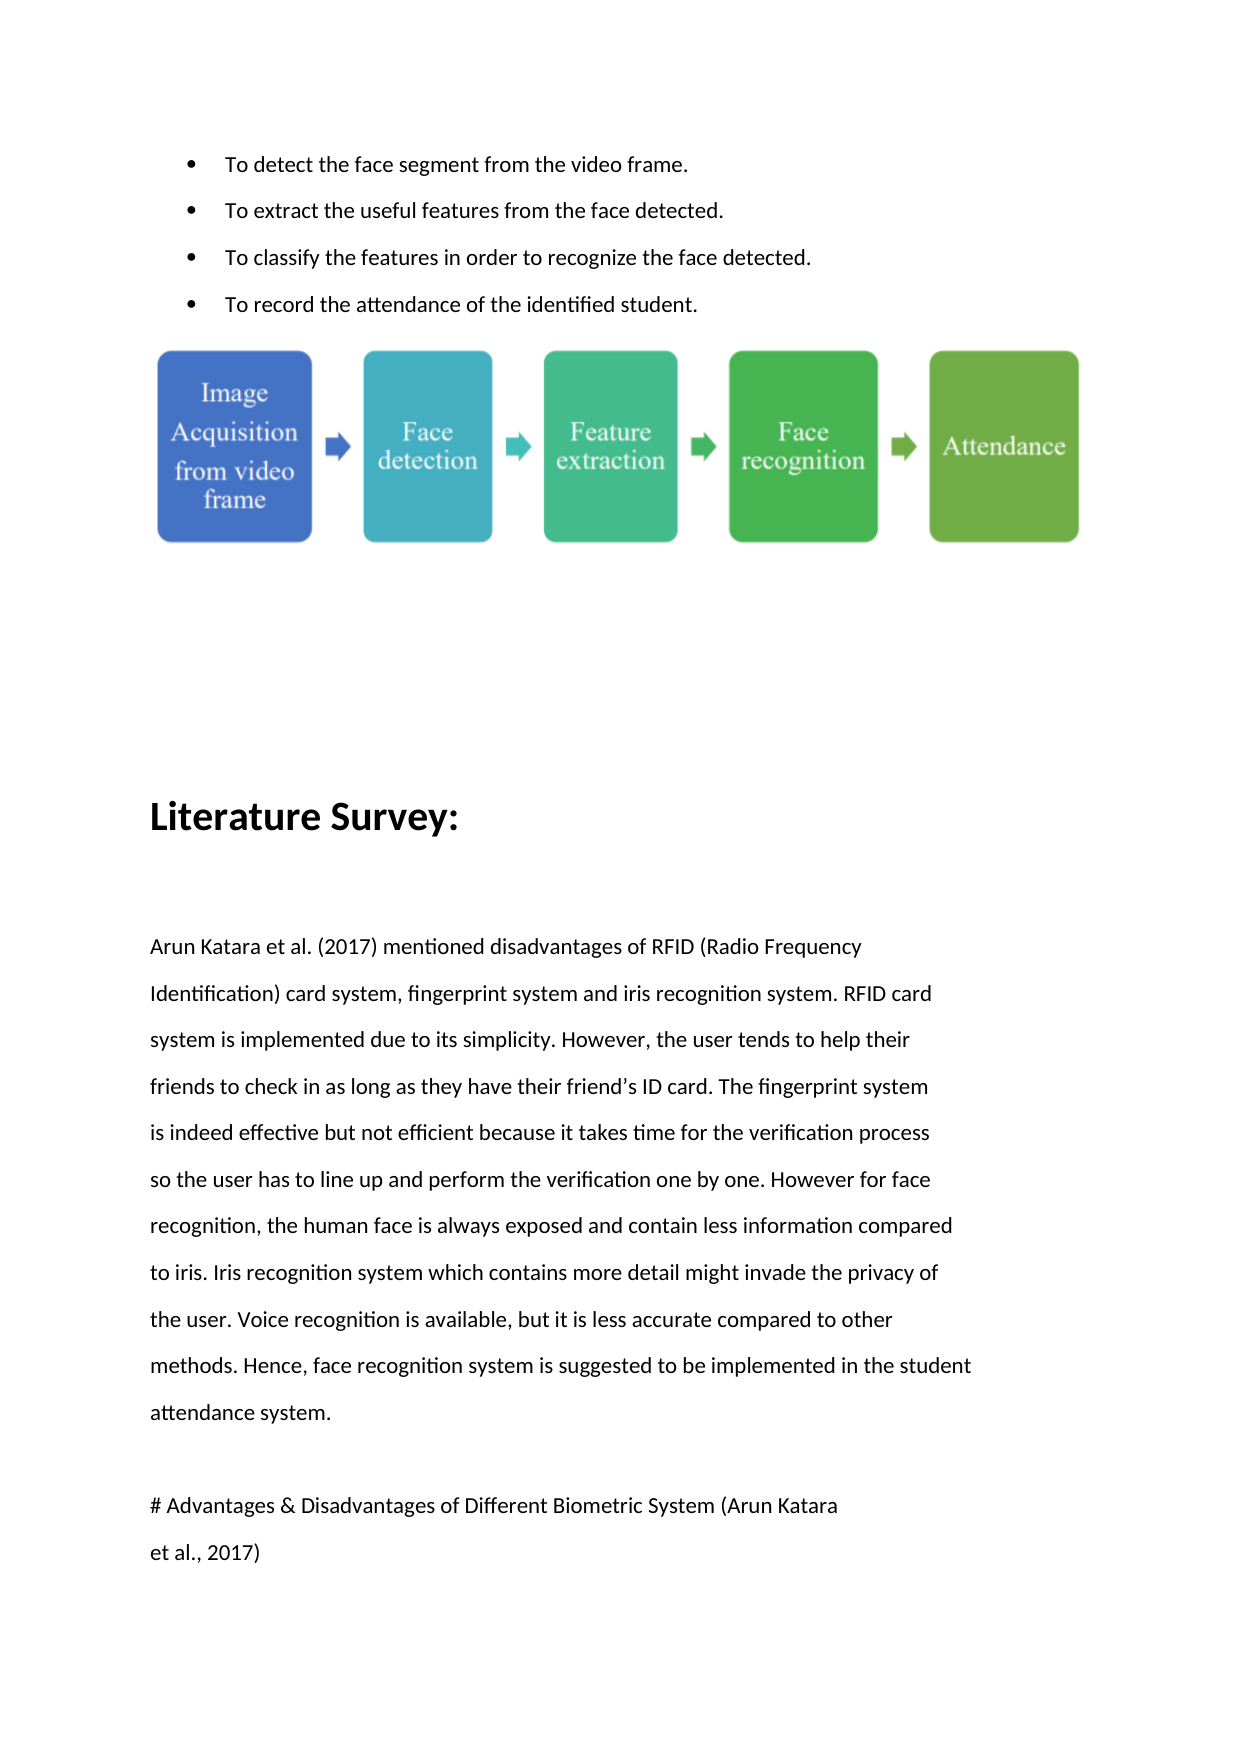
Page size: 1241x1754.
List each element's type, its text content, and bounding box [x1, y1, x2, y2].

text so the user has to line up and perform the verification one by one. However for face [150, 1165, 1090, 1193]
text methods. Hence, face recognition system is suggested to be implemented in the student [150, 1351, 1090, 1379]
text is indeed effective but not efficient because it takes time for the verification process [150, 1118, 1090, 1147]
text the user. Voice recognition is available, but it is less accurate compared to other [150, 1305, 1090, 1333]
text to iris. Iris recognition system which contains more detail might invade the privacy of [150, 1258, 1090, 1286]
text recognition, the human face is always exposed and contain less information compared [150, 1212, 1090, 1240]
picture [150, 336, 1091, 559]
text # Advantages & Disadvantages of Different Biometric System (Arun Katara [150, 1491, 1090, 1519]
list To detect the face segment from the video frame. [187, 150, 1090, 178]
text Arun Katara et al. (2017) mentioned disadvantages of RFID (Radio Frequency [150, 932, 1090, 960]
text Literature Survey: [150, 790, 1090, 841]
text et al., 2017) [150, 1538, 1090, 1566]
list To extract the useful features from the face detected. [187, 197, 1090, 224]
text friends to check in as long as they have their friend’s ID card. The fingerprint system [150, 1072, 1090, 1100]
list To record the attendance of the identified student. [187, 290, 1090, 318]
text Identification) card system, fingerprint system and iris recognition system. RFID card [150, 979, 1090, 1007]
text attendance system. [150, 1398, 1090, 1426]
text system is implemented due to its simplicity. However, the user tends to help their [150, 1025, 1090, 1053]
list To classify the features in order to recognize the face detected. [187, 243, 1090, 271]
